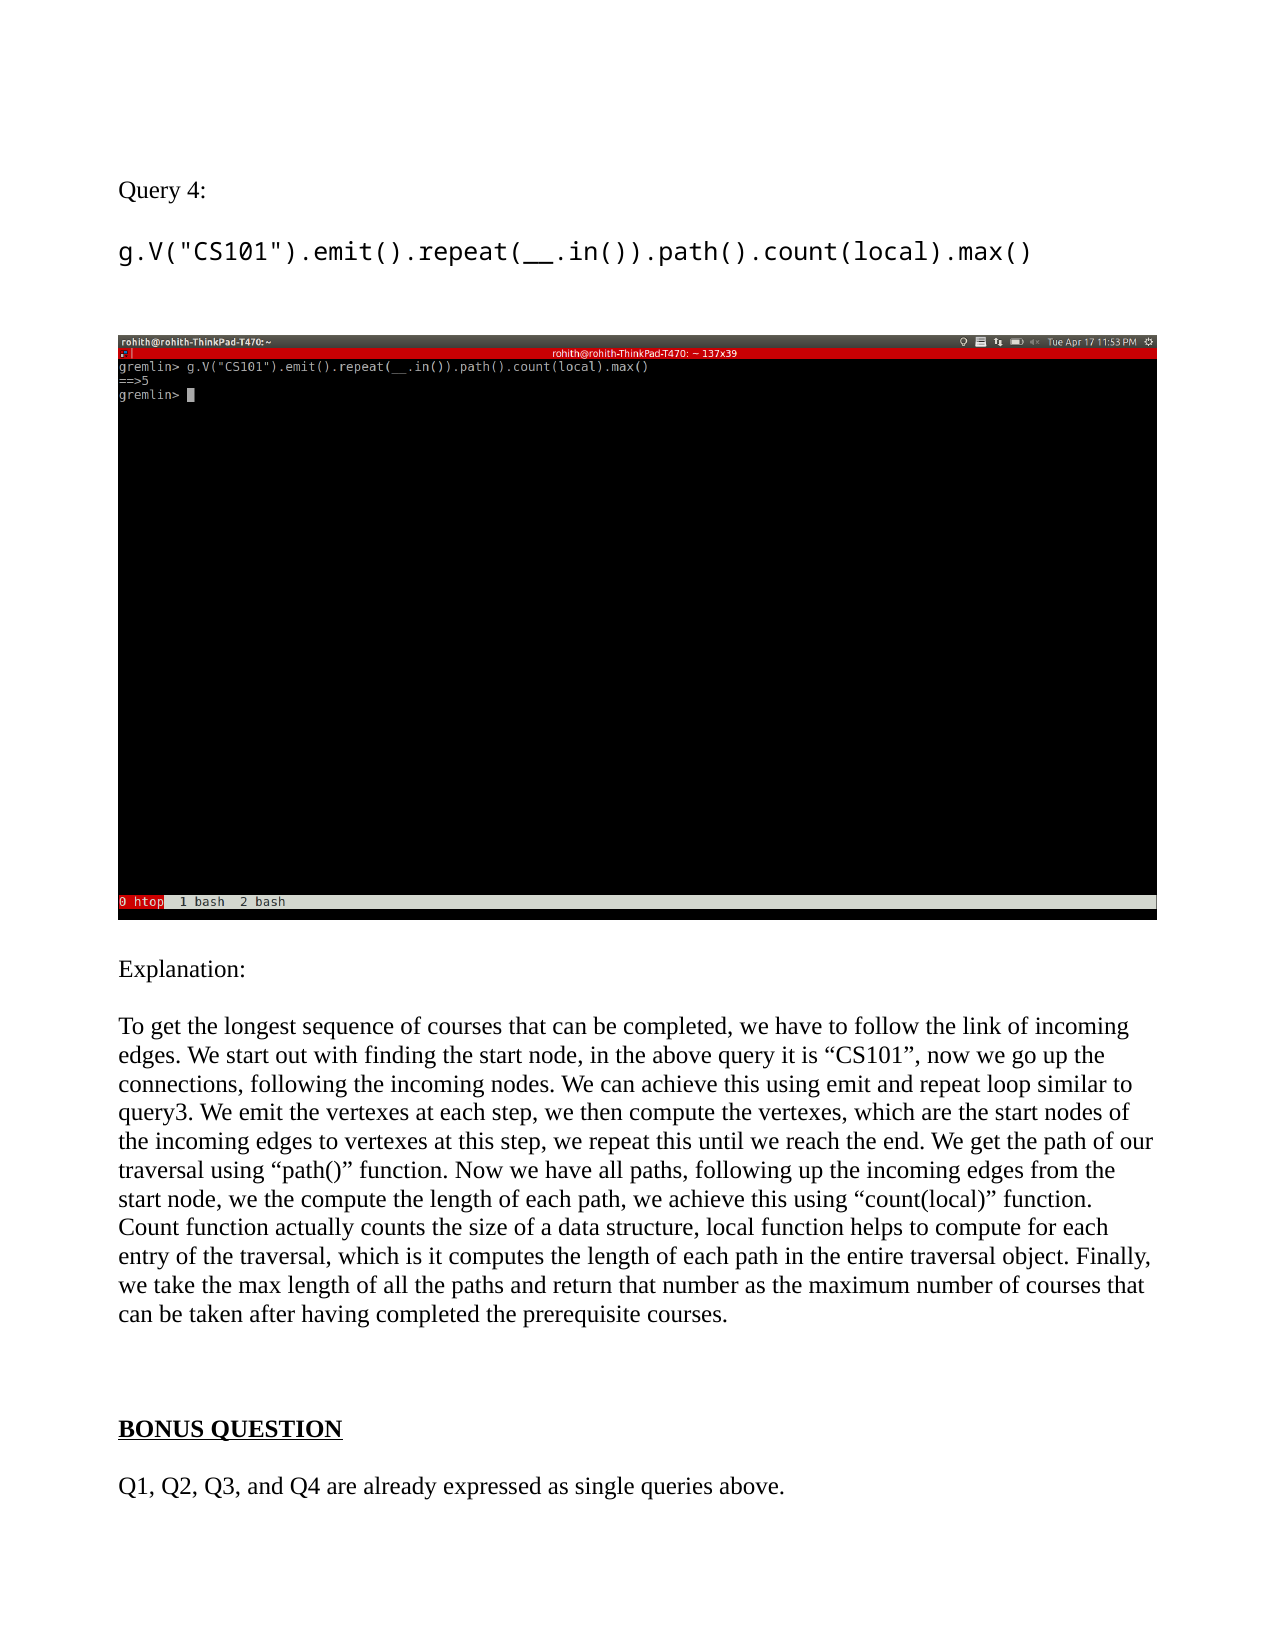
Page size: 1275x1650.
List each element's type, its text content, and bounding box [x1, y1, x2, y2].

text g.V("CS101").emit().repeat(__.in()).path().count(local).max() [118, 233, 1157, 267]
text Explanation: [118, 954, 1157, 982]
text BONUS QUESTION [118, 1414, 1157, 1442]
text To get the longest sequence of courses that can be completed, we have to follow the link of incoming edges. We start out with finding the start node, in the above query it is “CS101”, now we go up the connections, following the incoming nodes. We can achieve this using emit and repeat loop similar to query3. We emit the vertexes at each step, we then compute the vertexes, which are the start nodes of the incoming edges to vertexes at this step, we repeat this until we reach the end. We get the path of our traversal using “path()” function. Now we have all paths, following up the incoming edges from the start node, we the compute the length of each path, we achieve this using “count(local)” function. Count function actually counts the size of a data structure, local function helps to compute for each entry of the traversal, which is it computes the length of each path in the entire traversal object. Finally, we take the max length of all the paths and return that number as the maximum number of courses that can be taken after having completed the prerequisite courses. [118, 1011, 1157, 1327]
picture [118, 335, 1157, 920]
text Q1, Q2, Q3, and Q4 are already expressed as single queries above. [118, 1471, 1157, 1500]
text Query 4: [118, 176, 1157, 204]
